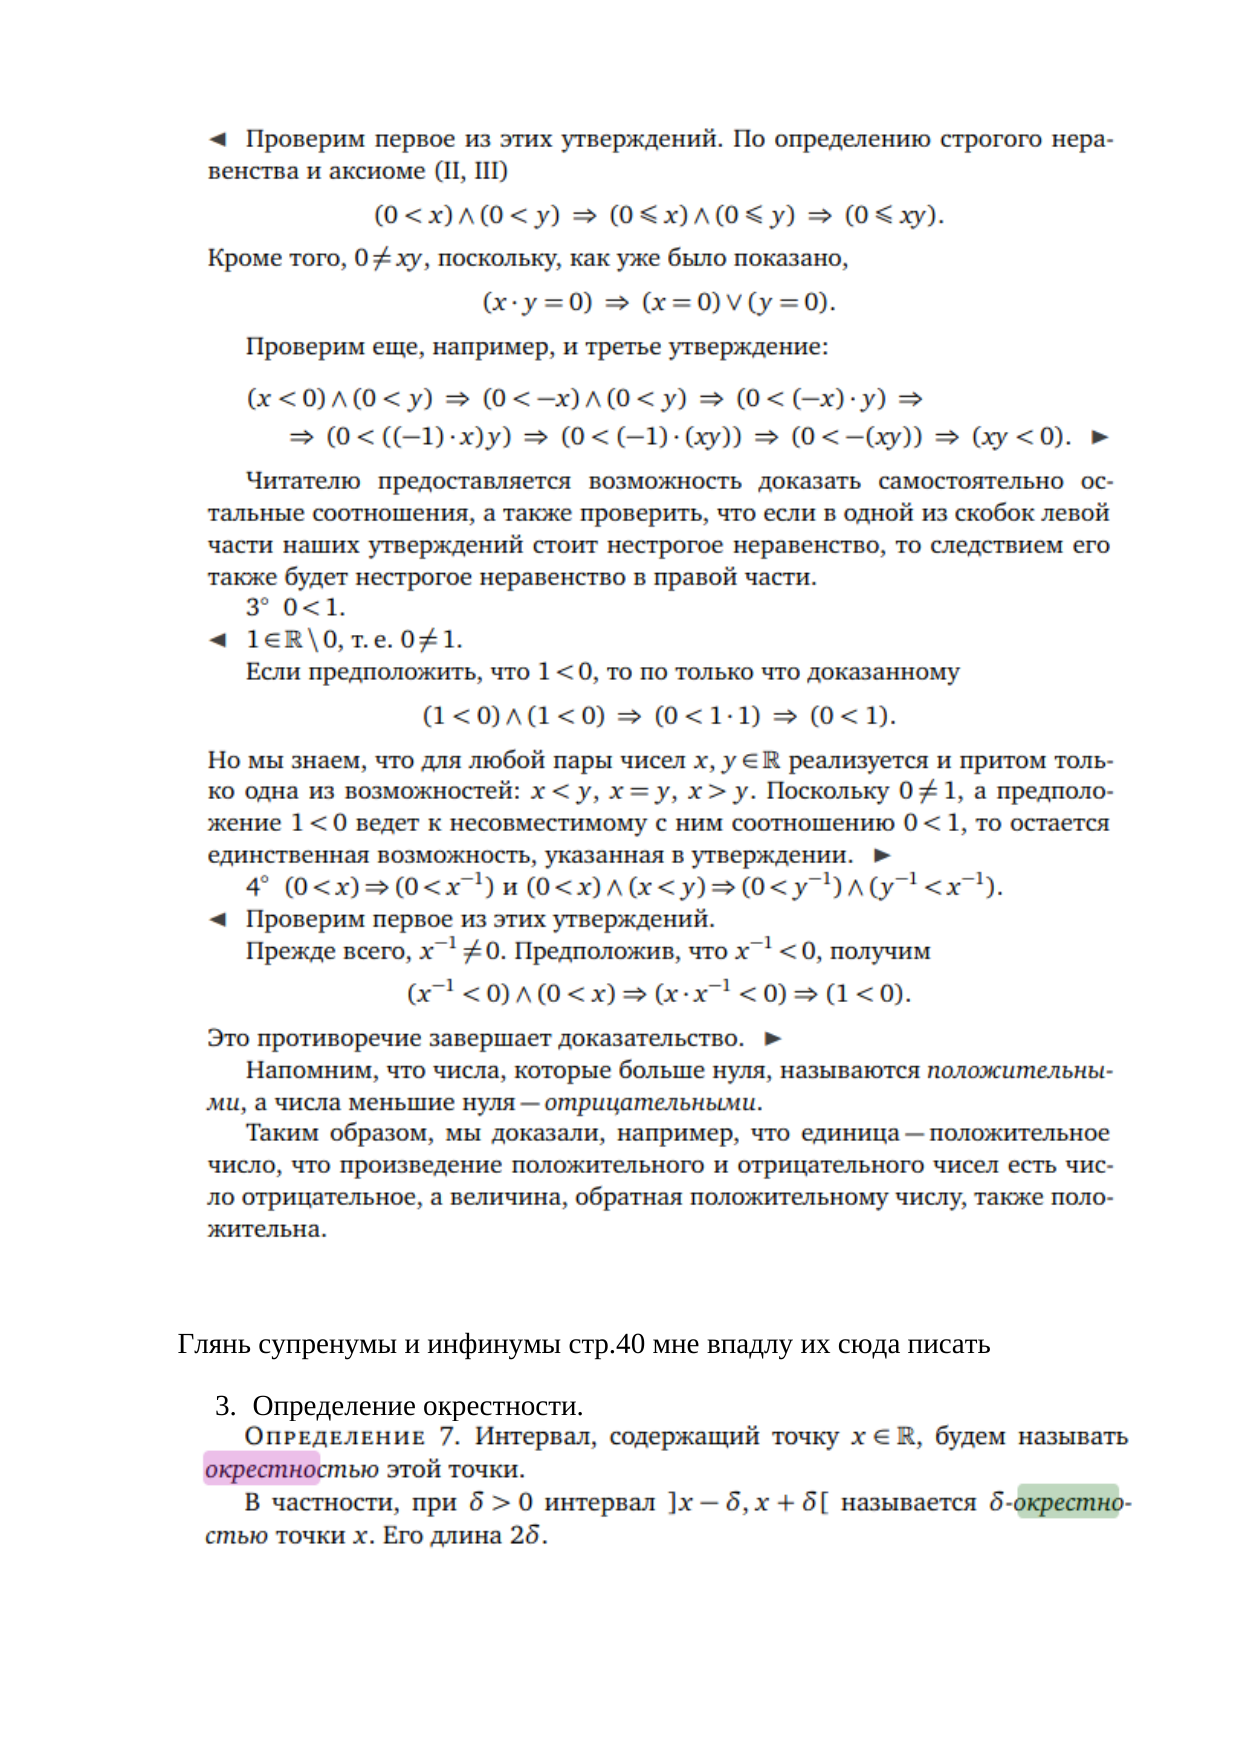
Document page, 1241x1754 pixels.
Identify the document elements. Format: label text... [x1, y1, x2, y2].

list Определение окрестности. [215, 1388, 1152, 1422]
picture [196, 118, 1133, 1260]
picture [194, 1421, 1135, 1558]
text Глянь супренумы и инфинумы стр.40 мне впадлу их сюда писать [177, 1327, 1152, 1360]
